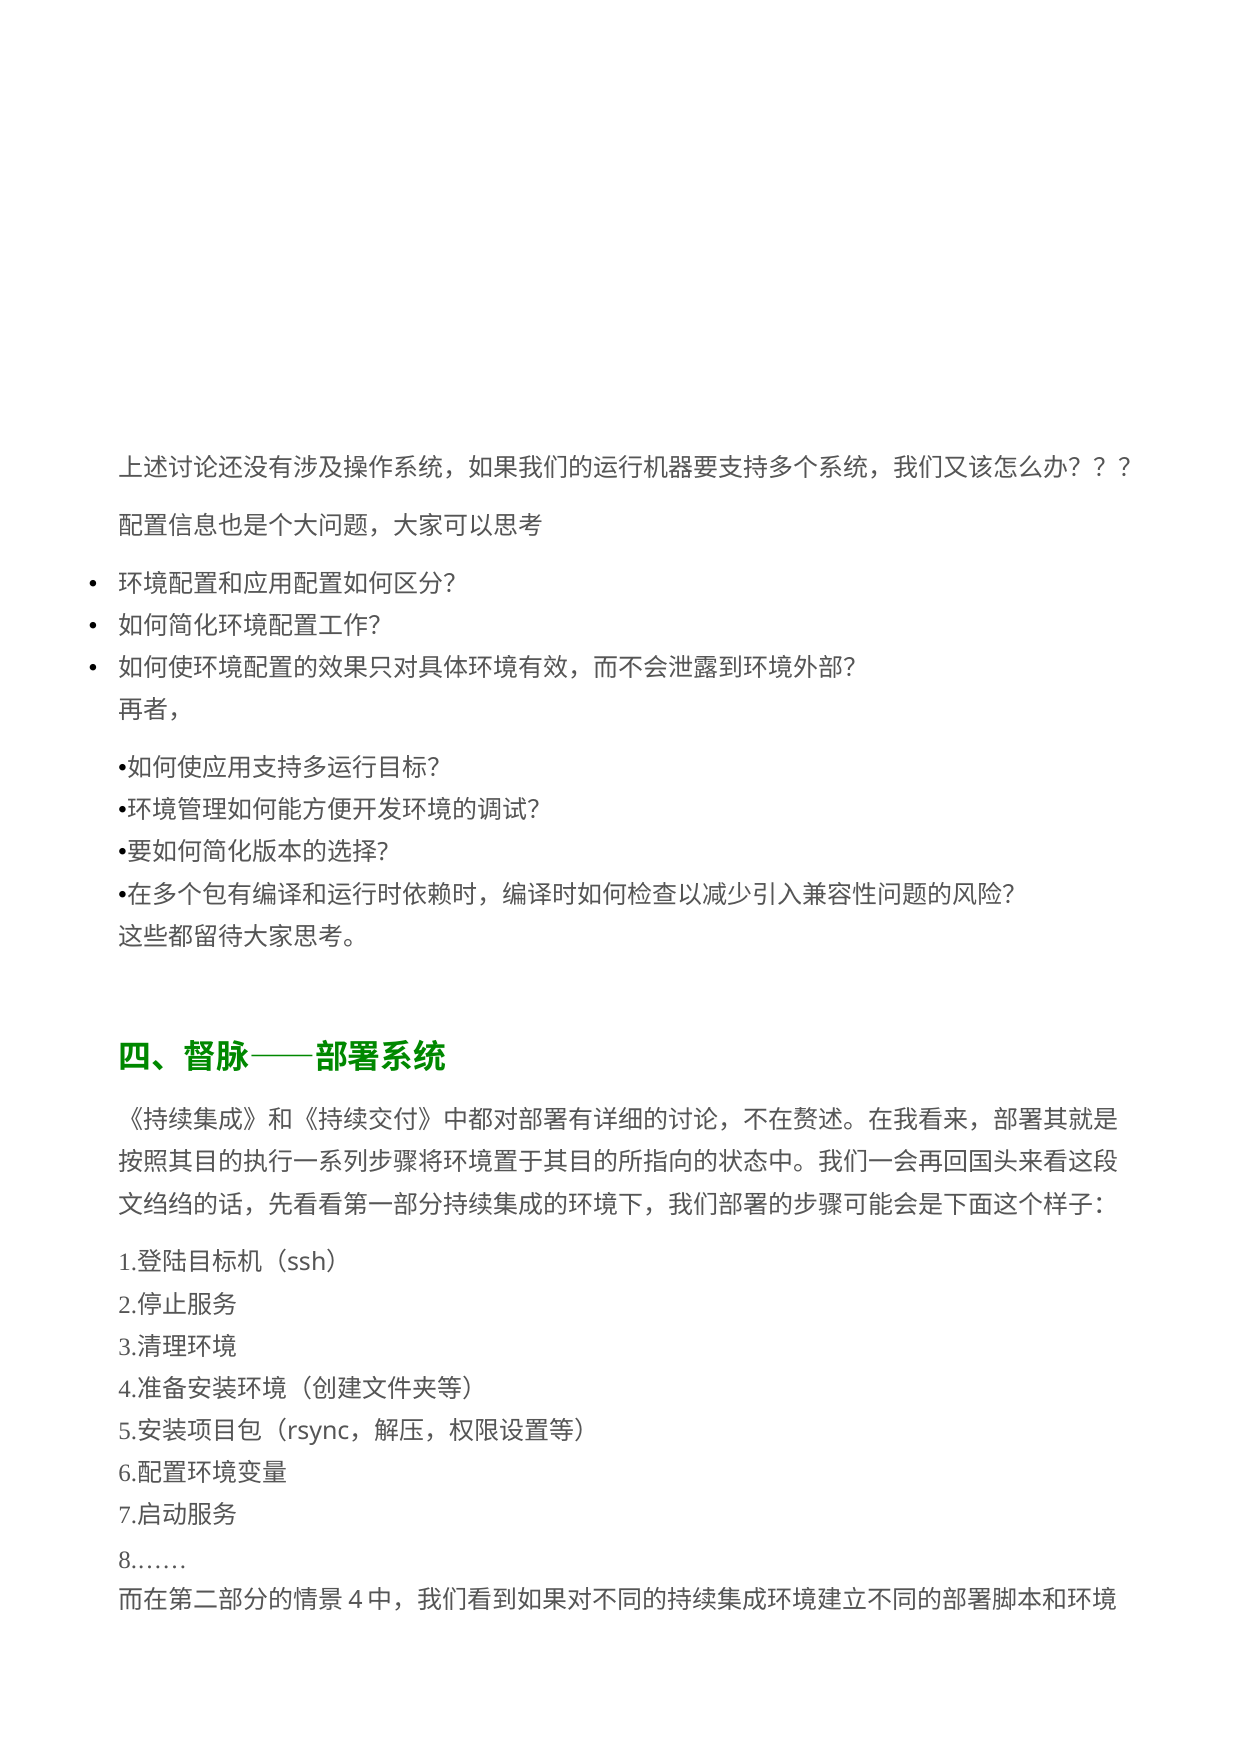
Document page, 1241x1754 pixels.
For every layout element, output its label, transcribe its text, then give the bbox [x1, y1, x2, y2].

text 再者， [118, 684, 1122, 726]
list 启动服务 [118, 1489, 1122, 1531]
list 要如何简化版本的选择? [118, 826, 1122, 868]
list 如何使环境配置的效果只对具体环境有效，而不会泄露到环境外部？ [118, 642, 1122, 684]
list 如何使应用支持多运行目标？ [118, 742, 1122, 784]
list 登陆目标机（ssh） [118, 1236, 1122, 1278]
text 《持续集成》和《持续交付》中都对部署有详细的讨论，不在赘述。在我看来，部署其就是按照其目的执行一系列步骤将环境置于其目的所指向的状态中。我们一会再回国头来看这段文绉绉的话，先看看第一部分持续集成的环境下，我们部署的步骤可能会是下面这个样子： [118, 1094, 1122, 1220]
list 准备安装环境（创建文件夹等） [118, 1362, 1122, 1405]
text 上述讨论还没有涉及操作系统，如果我们的运行机器要支持多个系统，我们又该怎么办？？？ [118, 442, 1122, 484]
text 这些都留待大家思考。 [118, 910, 1122, 952]
subtitle 四、督脉——部署系统 [118, 1031, 1122, 1078]
list 在多个包有编译和运行时依赖时，编译时如何检查以减少引入兼容性问题的风险？ [118, 868, 1122, 910]
list 配置环境变量 [118, 1447, 1122, 1489]
list 环境管理如何能方便开发环境的调试？ [118, 784, 1122, 826]
list 停止服务 [118, 1278, 1122, 1320]
list 安装项目包（rsync，解压，权限设置等） [118, 1405, 1122, 1447]
text 配置信息也是个大问题，大家可以思考 [118, 499, 1122, 542]
list …… [118, 1531, 1122, 1573]
list 如何简化环境配置工作？ [118, 599, 1122, 642]
list 环境配置和应用配置如何区分？ [118, 557, 1122, 599]
list 清理环境 [118, 1320, 1122, 1362]
text 而在第二部分的情景4中，我们看到如果对不同的持续集成环境建立不同的部署脚本和环境 [118, 1573, 1122, 1616]
